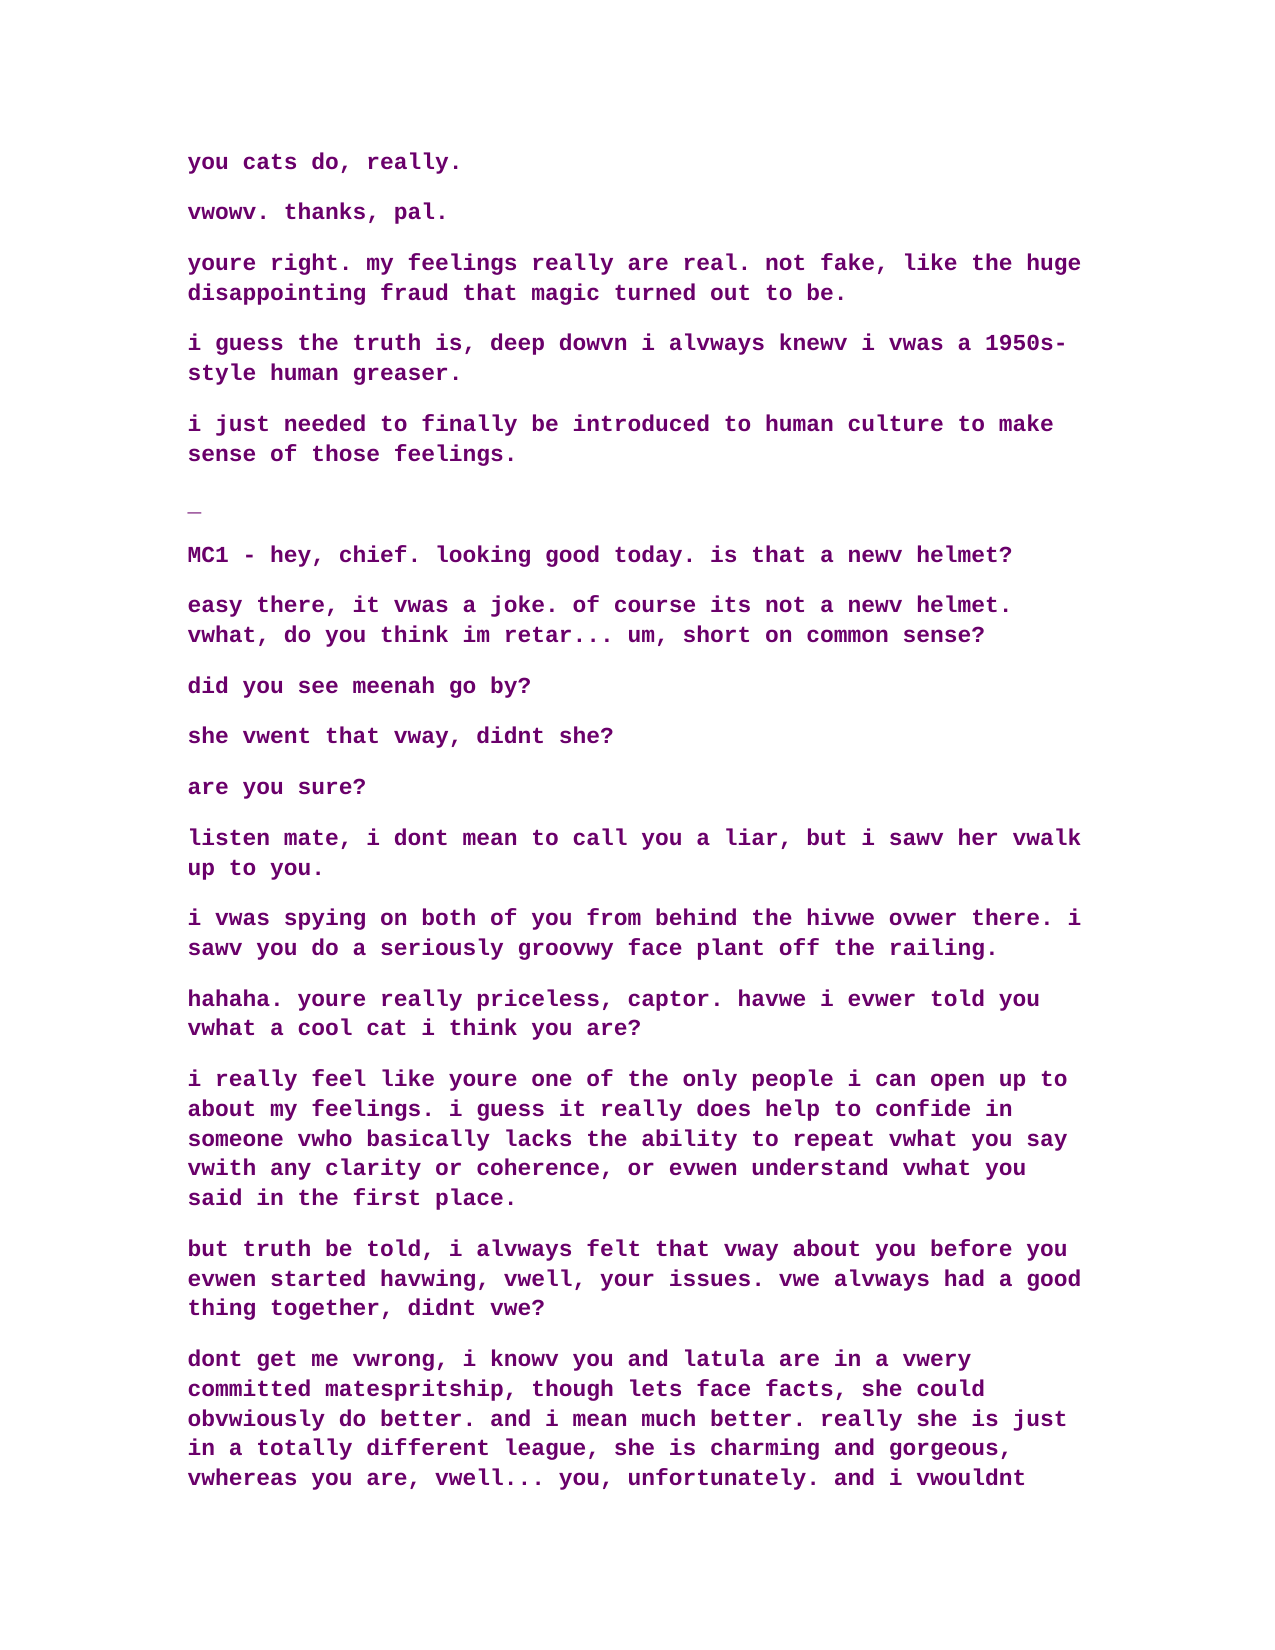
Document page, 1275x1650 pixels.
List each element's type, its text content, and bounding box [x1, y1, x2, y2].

text did you see meenah go by? [187, 674, 1087, 700]
text she vwent that vway, didnt she? [187, 725, 1087, 751]
text _ [187, 492, 1087, 518]
text vwowv. thanks, pal. [187, 201, 1087, 227]
text i guess the truth is, deep dowvn i alvways knewv i vwas a 1950s-style human greaser. [187, 332, 1087, 387]
text are you sure? [187, 775, 1087, 801]
text you cats do, really. [187, 150, 1087, 176]
text easy there, it vwas a joke. of course its not a newv helmet. vwhat, do you think im retar... um, short on common sense? [187, 594, 1087, 649]
text i just needed to finally be introduced to human culture to make sense of those feelings. [187, 412, 1087, 468]
text i really feel like youre one of the only people i can open up to about my feelings. i guess it really does help to confide in someone vwho basically lacks the ability to repeat vwhat you say vwith any clarity or coherence, or evwen understand vwhat you said in the first place. [187, 1067, 1087, 1212]
text i vwas spying on both of you from behind the hivwe ovwer there. i sawv you do a seriously groovwy face plant off the railing. [187, 906, 1087, 962]
text listen mate, i dont mean to call you a liar, but i sawv her vwalk up to you. [187, 826, 1087, 882]
text dont get me vwrong, i knowv you and latula are in a vwery committed matespritship, though lets face facts, she could obvwiously do better. and i mean much better. really she is just in a totally different league, she is charming and gorgeous, vwhereas you are, vwell... you, unfortunately. and i vwouldnt [187, 1347, 1087, 1492]
text hahaha. youre really priceless, captor. havwe i evwer told you vwhat a cool cat i think you are? [187, 987, 1087, 1043]
text MC1 - hey, chief. looking good today. is that a newv helmet? [187, 543, 1087, 569]
text youre right. my feelings really are real. not fake, like the huge disappointing fraud that magic turned out to be. [187, 251, 1087, 307]
text but truth be told, i alvways felt that vway about you before you evwen started havwing, vwell, your issues. vwe alvways had a good thing together, didnt vwe? [187, 1237, 1087, 1323]
